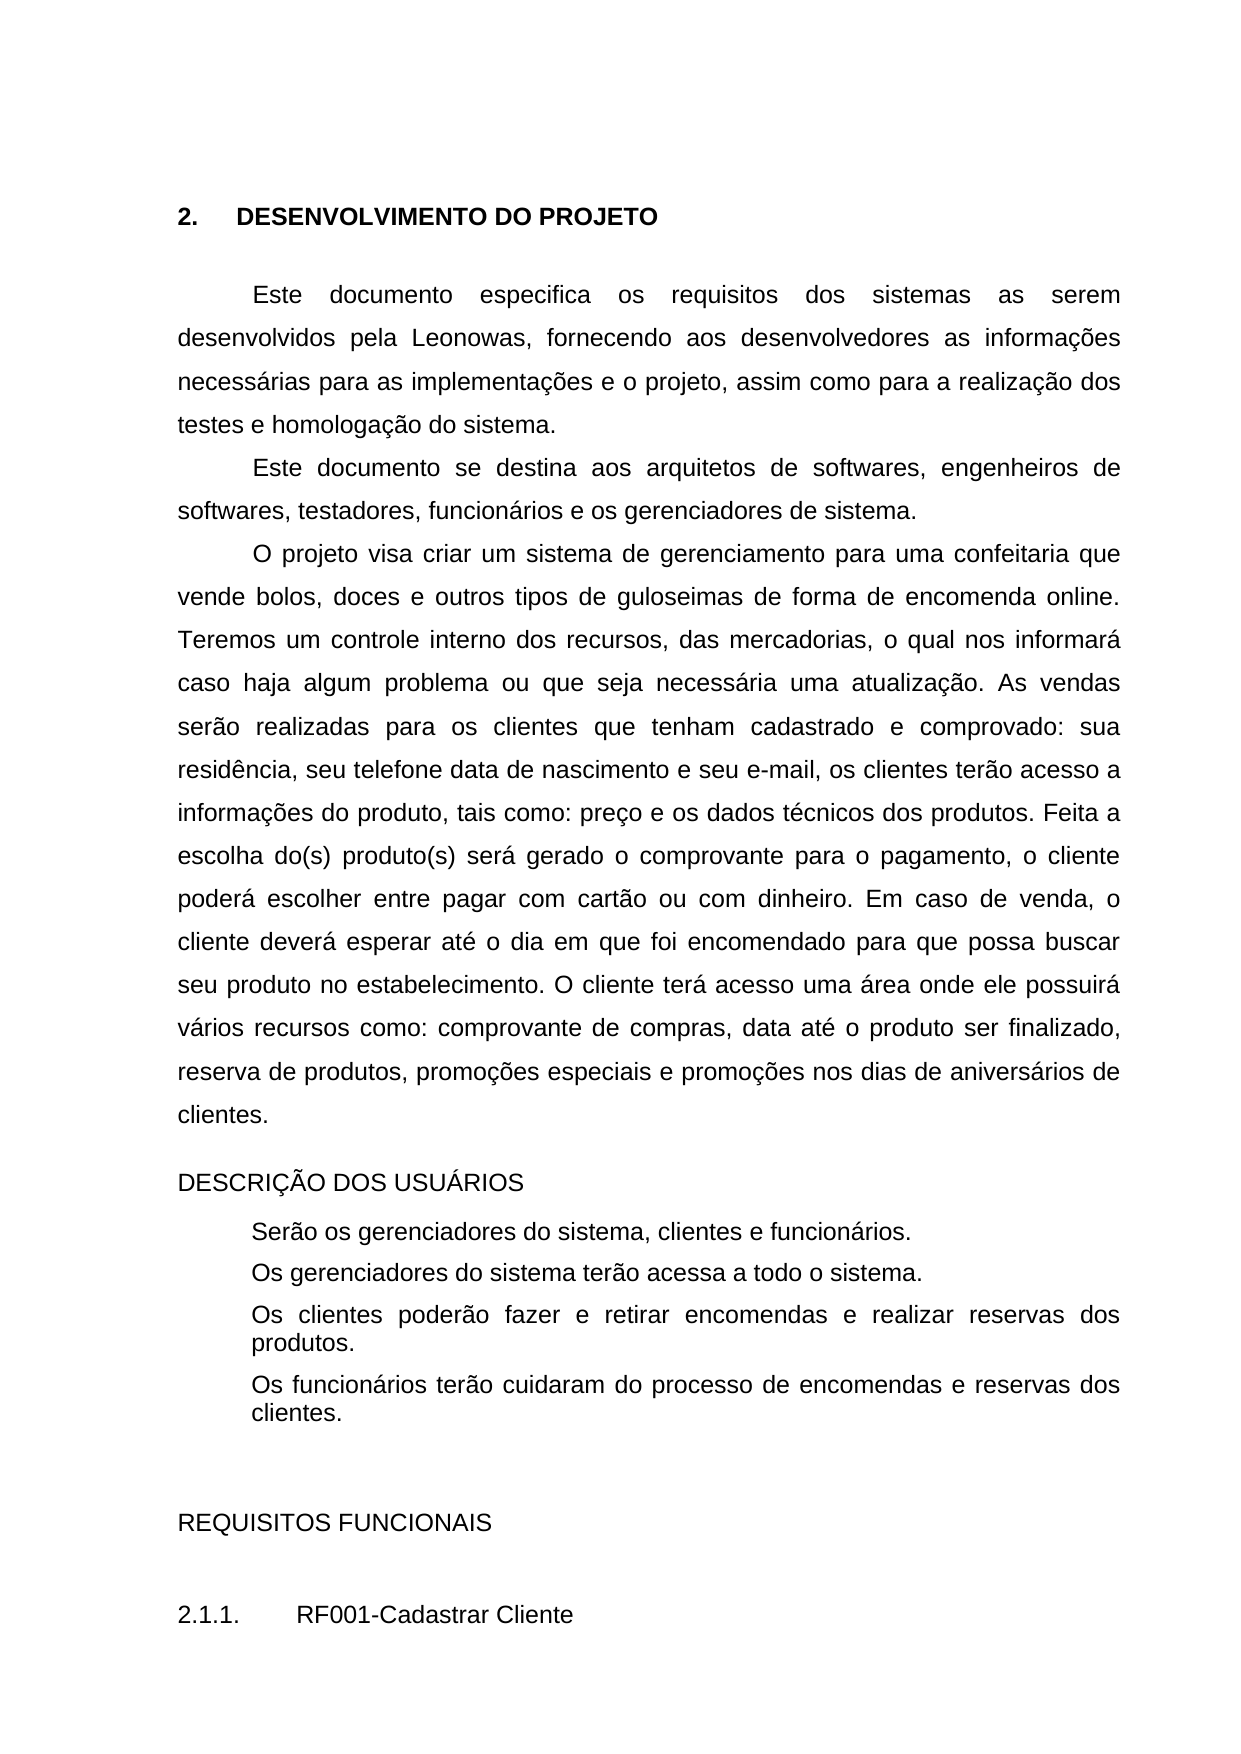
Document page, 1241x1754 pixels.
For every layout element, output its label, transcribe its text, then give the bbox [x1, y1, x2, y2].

text Serão os gerenciadores do sistema, clientes e funcionários. [251, 1217, 1122, 1246]
subtitle DESCRIÇÃO DOS USUÁRIOS [177, 1168, 1122, 1197]
text Os funcionários terão cuidaram do processo de encomendas e reservas dos clientes. [251, 1370, 1122, 1427]
subtitle REQUISITOS FUNCIONAIS [177, 1508, 1122, 1537]
text Este documento especifica os requisitos dos sistemas as serem desenvolvidos pela Leonowas, fornecendo aos desenvolvedores as informações necessárias para as implementações e o projeto, assim como para a realização dos testes e homologação do sistema. [177, 280, 1122, 438]
text O projeto visa criar um sistema de gerenciamento para uma confeitaria que vende bolos, doces e outros tipos de guloseimas de forma de encomenda online. Teremos um controle interno dos recursos, das mercadorias, o qual nos informará caso haja algum problema ou que seja necessária uma atualização. As vendas serão realizadas para os clientes que tenham cadastrado e comprovado: sua residência, seu telefone data de nascimento e seu e-mail, os clientes terão acesso a informações do produto, tais como: preço e os dados técnicos dos produtos. Feita a escolha do(s) produto(s) será gerado o comprovante para o pagamento, o cliente poderá escolher entre pagar com cartão ou com dinheiro. Em caso de venda, o cliente deverá esperar até o dia em que foi encomendado para que possa buscar seu produto no estabelecimento. O cliente terá acesso uma área onde ele possuirá vários recursos como: comprovante de compras, data até o produto ser finalizado, reserva de produtos, promoções especiais e promoções nos dias de aniversários de clientes. [177, 539, 1122, 1128]
list RF001-Cadastrar Cliente [177, 1600, 1122, 1629]
list DESENVOLVIMENTO DO PROJETO [177, 202, 1122, 231]
text Este documento se destina aos arquitetos de softwares, engenheiros de softwares, testadores, funcionários e os gerenciadores de sistema. [177, 453, 1122, 525]
text Os clientes poderão fazer e retirar encomendas e realizar reservas dos produtos. [251, 1300, 1122, 1357]
text Os gerenciadores do sistema terão acessa a todo o sistema. [251, 1258, 1122, 1287]
